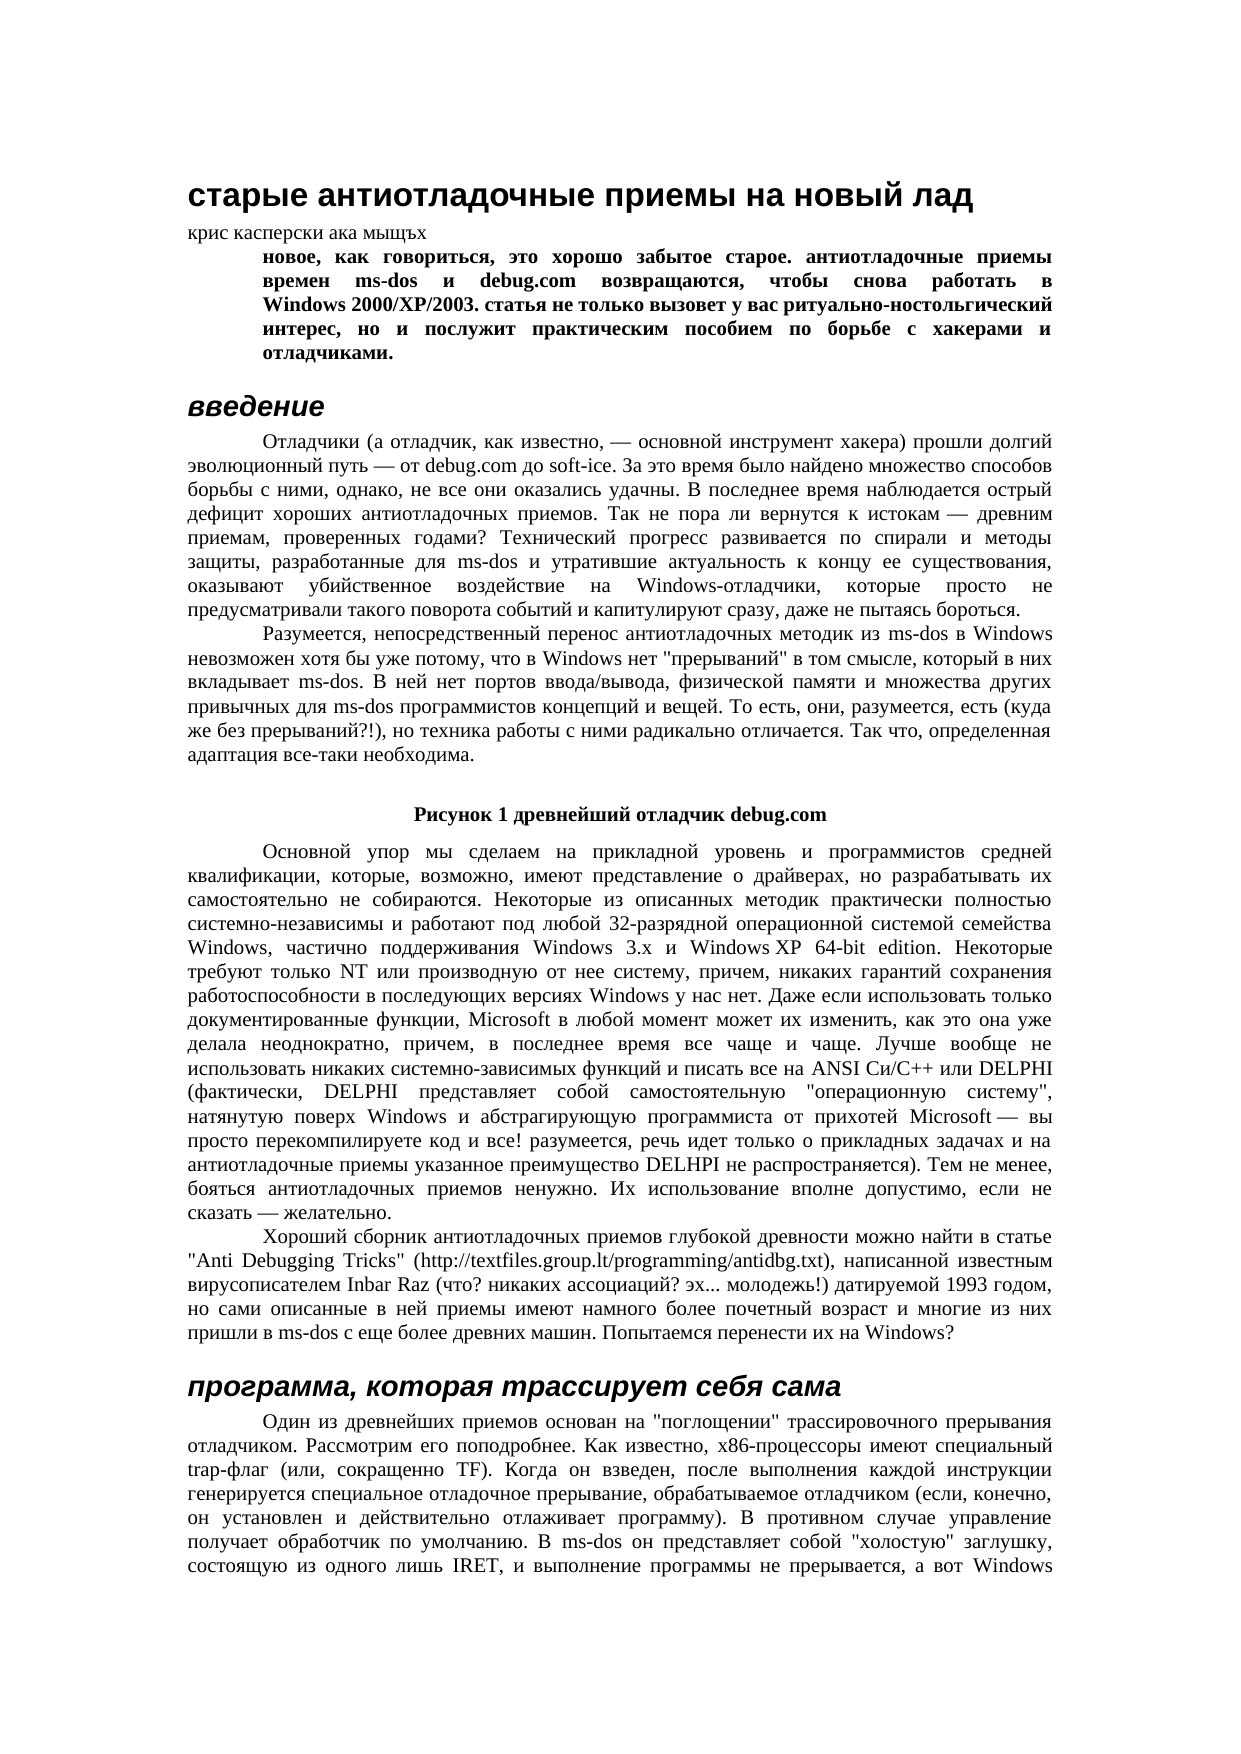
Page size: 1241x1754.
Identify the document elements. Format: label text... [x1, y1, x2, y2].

text Основной упор мы сделаем на прикладной уровень и программистов средней квалификации, которые, возможно, имеют представление о драйверах, но разрабатывать их самостоятельно не собираются. Некоторые из описанных методик практически полностью системно-независимы и работают под любой 32-разрядной операционной системой семейства Windows, частично поддерживания Windows 3.x и Windows XP 64-bit edition. Некоторые требуют только NT или производную от нее систему, причем, никаких гарантий сохранения работоспособности в последующих версиях Windows у нас нет. Даже если использовать только документированные функции, Microsoft в любой момент может их изменить, как это она уже делала неоднократно, причем, в последнее время все чаще и чаще. Лучше вообще не использовать никаких системно-зависимых функций и писать все на ANSI Си/С++ или DELPHI (фактически, DELPHI представляет собой самостоятельную "операционную систему", натянутую поверх Windows и абстрагирующую программиста от прихотей Microsoft — вы просто перекомпилируете код и все! разумеется, речь идет только о прикладных задачах и на антиотладочные приемы указанное преимущество DELHPI не распространяется). Тем не менее, бояться антиотладочных приемов ненужно. Их использование вполне допустимо, если не сказать — желательно. [187, 839, 1053, 1224]
subtitle старые антиотладочные приемы на новый лад [187, 175, 1053, 213]
subtitle введение [187, 389, 1053, 423]
text Отладчики (а отладчик, как известно, — основной инструмент хакера) прошли долгий эволюционный путь — от debug.com до soft-ice. За это время было найдено множество способов борьбы с ними, однако, не все они оказались удачны. В последнее время наблюдается острый дефицит хороших антиотладочных приемов. Так не пора ли вернутся к истокам — древним приемам, проверенных годами? Технический прогресс развивается по спирали и методы защиты, разработанные для ms-dos и утратившие актуальность к концу ее существования, оказывают убийственное воздействие на Windows-отладчики, которые просто не предусматривали такого поворота событий и капитулируют сразу, даже не пытаясь бороться. [187, 429, 1053, 621]
text Хороший сборник антиотладочных приемов глубокой древности можно найти в статье "Anti Debugging Tricks" (http://textfiles.group.lt/programming/antidbg.txt), написанной известным вирусописателем Inbar Raz (что? никаких ассоциаций? эх... молодежь!) датируемой 1993 годом, но сами описанные в ней приемы имеют намного более почетный возраст и многие из них пришли в ms-dos с еще более древних машин. Попытаемся перенести их на Windows? [187, 1224, 1053, 1344]
text Рисунок 1 древнейший отладчик debug.com [187, 802, 1053, 826]
text Разумеется, непосредственный перенос антиотладочных методик из ms-dos в Windows невозможен хотя бы уже потому, что в Windows нет "прерываний" в том смысле, который в них вкладывает ms-dos. В ней нет портов ввода/вывода, физической памяти и множества других привычных для ms-dos программистов концепций и вещей. То есть, они, разумеется, есть (куда же без прерываний?!), но техника работы с ними радикально отличается. Так что, определенная адаптация все-таки необходима. [187, 621, 1053, 766]
text новое, как говориться, это хорошо забытое старое. антиотладочные приемы времен ms-dos и debug.com возвращаются, чтобы снова работать в Windows 2000/XP/2003. статья не только вызовет у вас ритуально-ностольгический интерес, но и послужит практическим пособием по борьбе с хакерами и отладчиками. [262, 244, 1053, 364]
text Один из древнейших приемов основан на "поглощении" трассировочного прерывания отладчиком. Рассмотрим его поподробнее. Как известно, x86-процессоры имеют специальный trap-флаг (или, сокращенно TF). Когда он взведен, после выполнения каждой инструкции генерируется специальное отладочное прерывание, обрабатываемое отладчиком (если, конечно, он установлен и действительно отлаживает программу). В противном случае управление получает обработчик по умолчанию. В ms-dos он представляет собой "холостую" заглушку, состоящую из одного лишь IRET, и выполнение программы не прерывается, а вот Windows [187, 1409, 1053, 1577]
text крис касперски ака мыщъх [187, 220, 1053, 244]
subtitle программа, которая трассирует себя сама [187, 1369, 1053, 1403]
